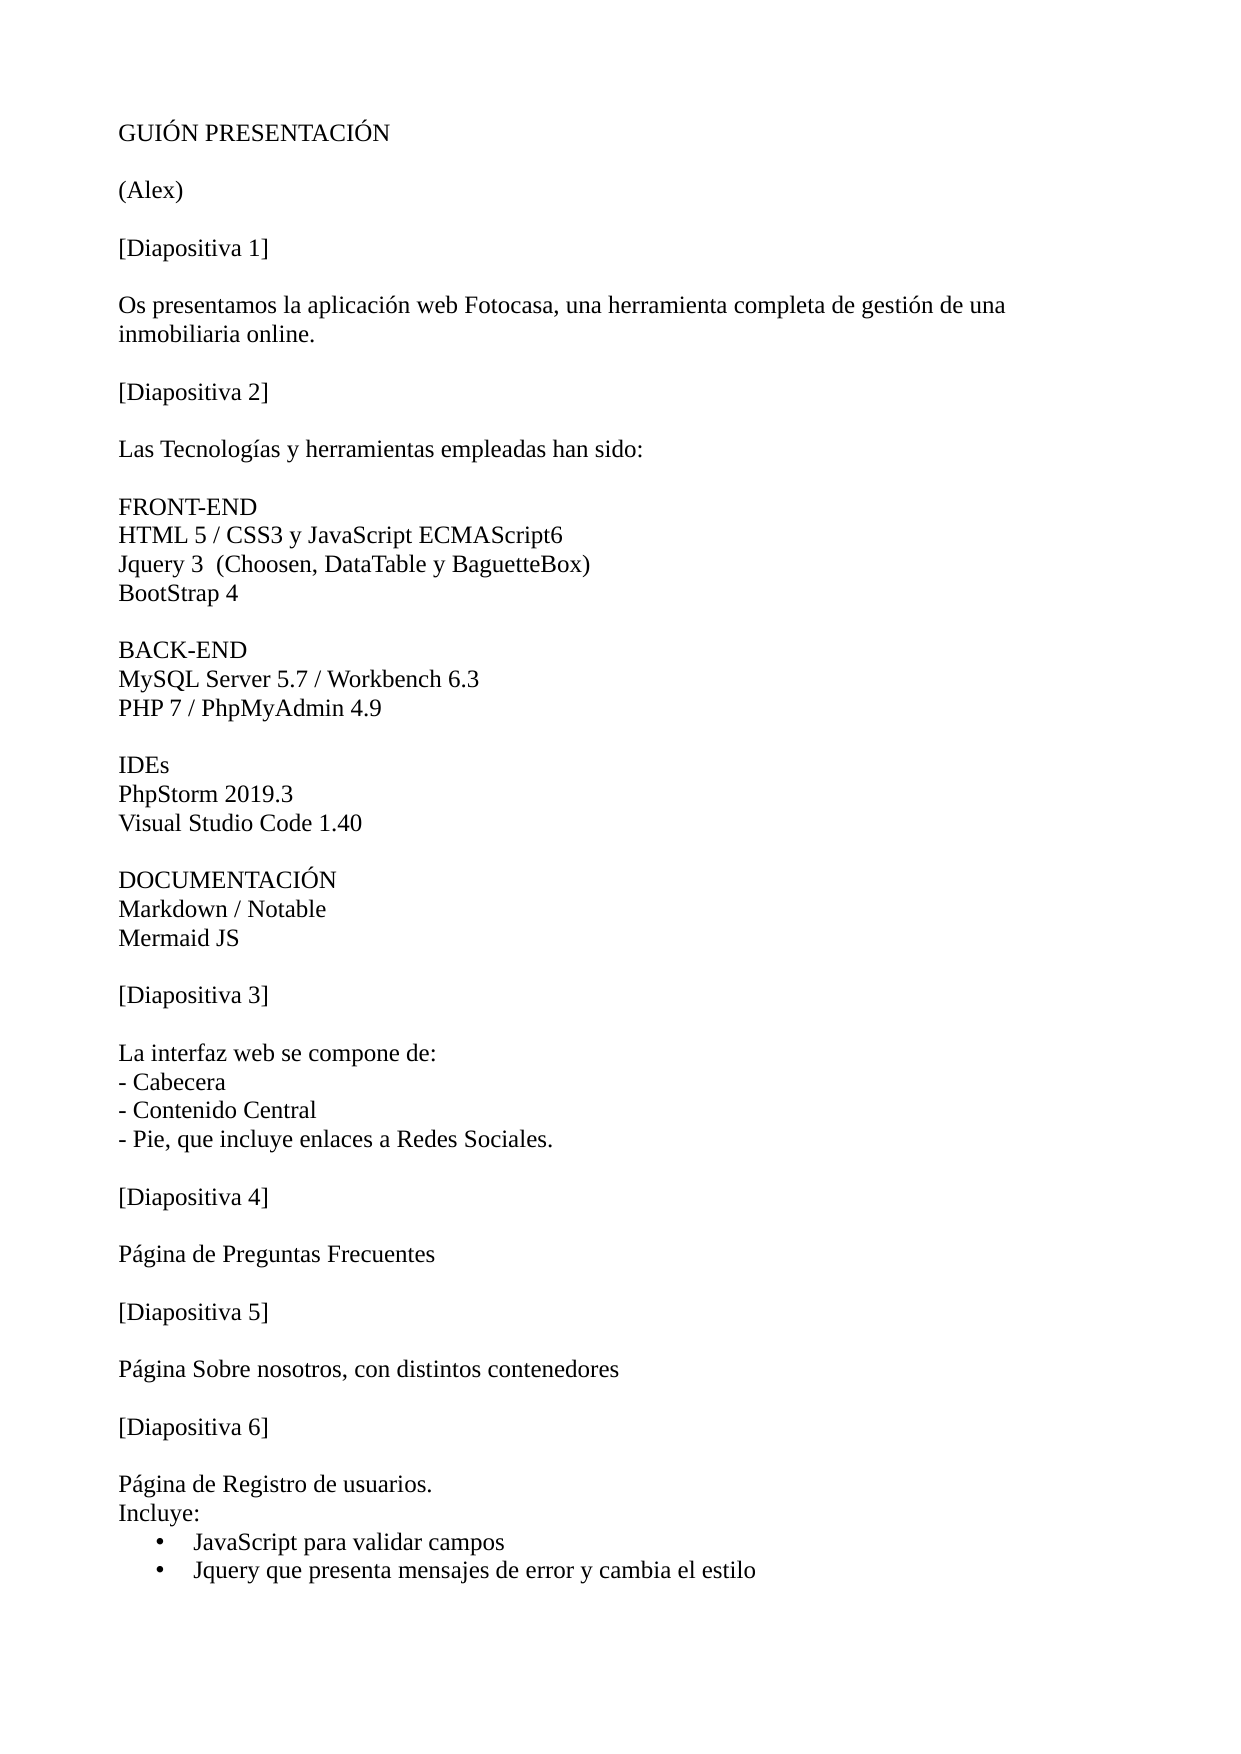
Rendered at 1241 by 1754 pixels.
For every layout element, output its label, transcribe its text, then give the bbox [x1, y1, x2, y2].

text [Diapositiva 1] [118, 233, 1122, 262]
text Las Tecnologías y herramientas empleadas han sido: [118, 434, 1122, 463]
list JavaScript para validar campos [156, 1527, 1122, 1556]
text - Pie, que incluye enlaces a Redes Sociales. [118, 1124, 1122, 1153]
list Jquery que presenta mensajes de error y cambia el estilo [156, 1556, 1122, 1584]
text HTML 5 / CSS3 y JavaScript ECMAScript6 [118, 521, 1122, 549]
text PHP 7 / PhpMyAdmin 4.9 [118, 693, 1122, 722]
text [Diapositiva 4] [118, 1182, 1122, 1211]
text Página Sobre nosotros, con distintos contenedores [118, 1354, 1122, 1383]
text BootStrap 4 [118, 578, 1122, 607]
text MySQL Server 5.7 / Workbench 6.3 [118, 664, 1122, 693]
text [Diapositiva 2] [118, 377, 1122, 406]
text (Alex) [118, 176, 1122, 204]
text [Diapositiva 6] [118, 1412, 1122, 1441]
text [Diapositiva 5] [118, 1297, 1122, 1326]
text IDEs [118, 751, 1122, 779]
text La interfaz web se compone de: [118, 1038, 1122, 1067]
text Markdown / Notable [118, 894, 1122, 923]
text - Cabecera [118, 1067, 1122, 1096]
text Página de Registro de usuarios. [118, 1469, 1122, 1498]
text Visual Studio Code 1.40 [118, 808, 1122, 837]
text GUIÓN PRESENTACIÓN [118, 118, 1122, 147]
text Página de Preguntas Frecuentes [118, 1239, 1122, 1268]
text [Diapositiva 3] [118, 981, 1122, 1009]
text PhpStorm 2019.3 [118, 779, 1122, 808]
text Incluye: [118, 1498, 1122, 1527]
text DOCUMENTACIÓN [118, 866, 1122, 894]
text Mermaid JS [118, 923, 1122, 952]
text Jquery 3 (Choosen, DataTable y BaguetteBox) [118, 549, 1122, 578]
text Os presentamos la aplicación web Fotocasa, una herramienta completa de gestión de una inmobiliaria online. [118, 291, 1122, 348]
text - Contenido Central [118, 1096, 1122, 1124]
text BACK-END [118, 636, 1122, 664]
text FRONT-END [118, 492, 1122, 521]
